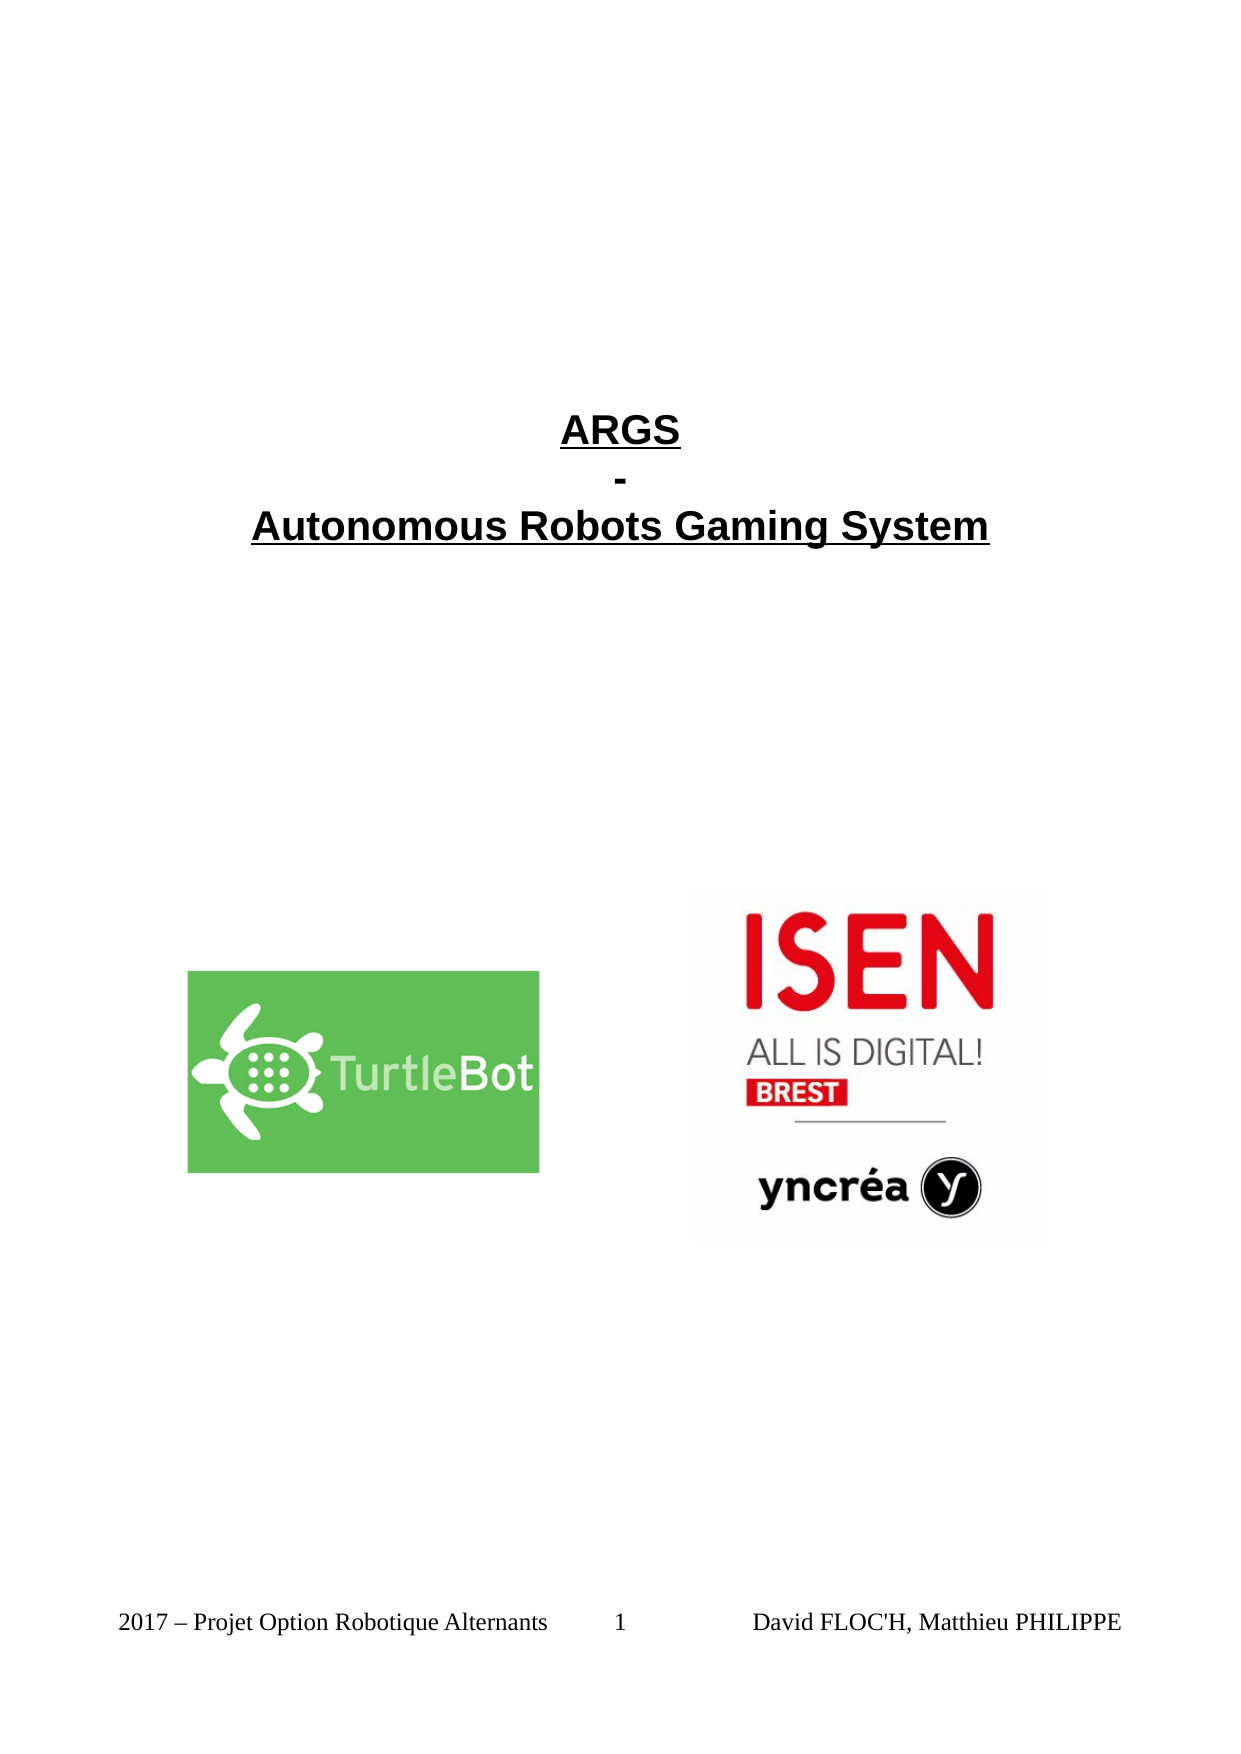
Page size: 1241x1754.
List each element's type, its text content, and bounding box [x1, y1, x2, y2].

picture [187, 971, 540, 1173]
picture [692, 887, 1049, 1244]
text - [118, 453, 1122, 501]
text Autonomous Robots Gaming System [118, 501, 1122, 549]
text ARGS [118, 406, 1122, 453]
